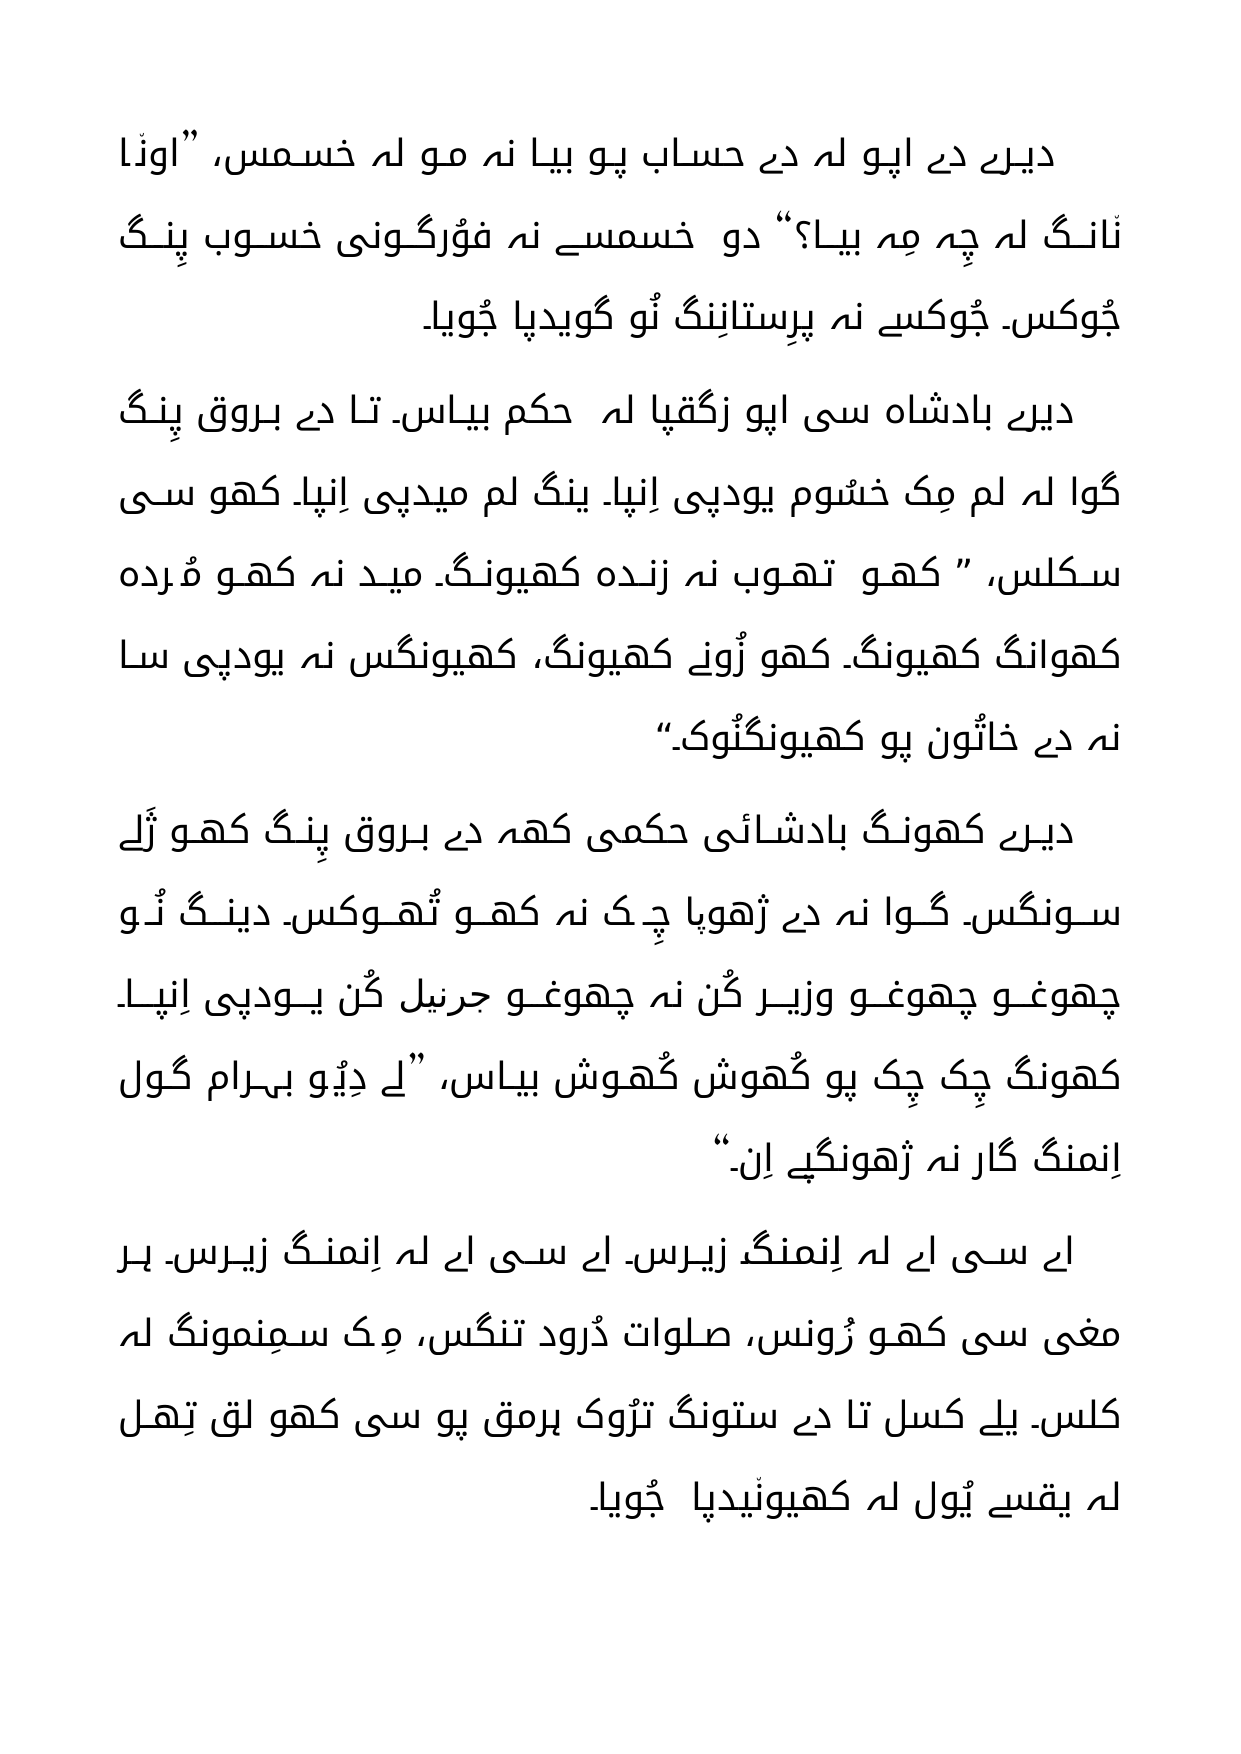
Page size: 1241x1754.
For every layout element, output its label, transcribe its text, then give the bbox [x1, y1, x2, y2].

text دیرے کھونگ بادشائی حکمی کھہ دے بروق پِنگ کھو ژَلے سونگس۔ گوا نہ دے ژھوپا چِک نہ کھو تُھوکس۔ دینگ نُو چھوغو چھوغو وزیر کُن نہ چھوغو جرنیل کُن یودپی اِنپا۔ کھونگ چِک چِک پو کُھوش کُھوش بیاس، ”لے دِیُو بہرام گول اِنمنگ گار نہ ژھونگپے اِن۔“ [118, 796, 1122, 1194]
text اے سی اے لہ اِنمنگ زیرس۔ اے سی اے لہ اِنمنگ زیرس۔ ہر مغی سی کھو زُونس، صلوات دُرود تنگس، مِک سمِنمونگ لہ کلس۔ یلے کسل تا دے ستونگ ترُوک ہرمق پو سی کھو لق تِھل لہ یقسے یُول لہ کھیون٘یدپا جُویا۔ [118, 1216, 1122, 1533]
text دیرے بادشاہ سی اپو زگقپا لہ حکم بیاس۔ تا دے بروق پِنگ گوا لہ لم مِک خسُوم یودپی اِنپا۔ ینگ لم میدپی اِنپا۔ کھو سی سکلس، ” کھو تھوب نہ زندہ کھیونگ۔ مید نہ کھو مُردہ کھوانگ کھیونگ۔ کھو زُونے کھیونگ، کھیونگس نہ یودپی سا نہ دے خاتُون پو کھیونگنُوک۔“ [118, 375, 1122, 773]
text دیرے دے اپو لہ دے حساب پو بیا نہ مو لہ خسمس، ”اون٘ا ن٘انگ لہ چِہ مِہ بیا؟“ دو خسمسے نہ فوُرگونی خسوب پِنگ جُوکس۔ جُوکسے نہ پرِستانِنگ نُو گویدپا جُویا۔ [118, 118, 1122, 353]
